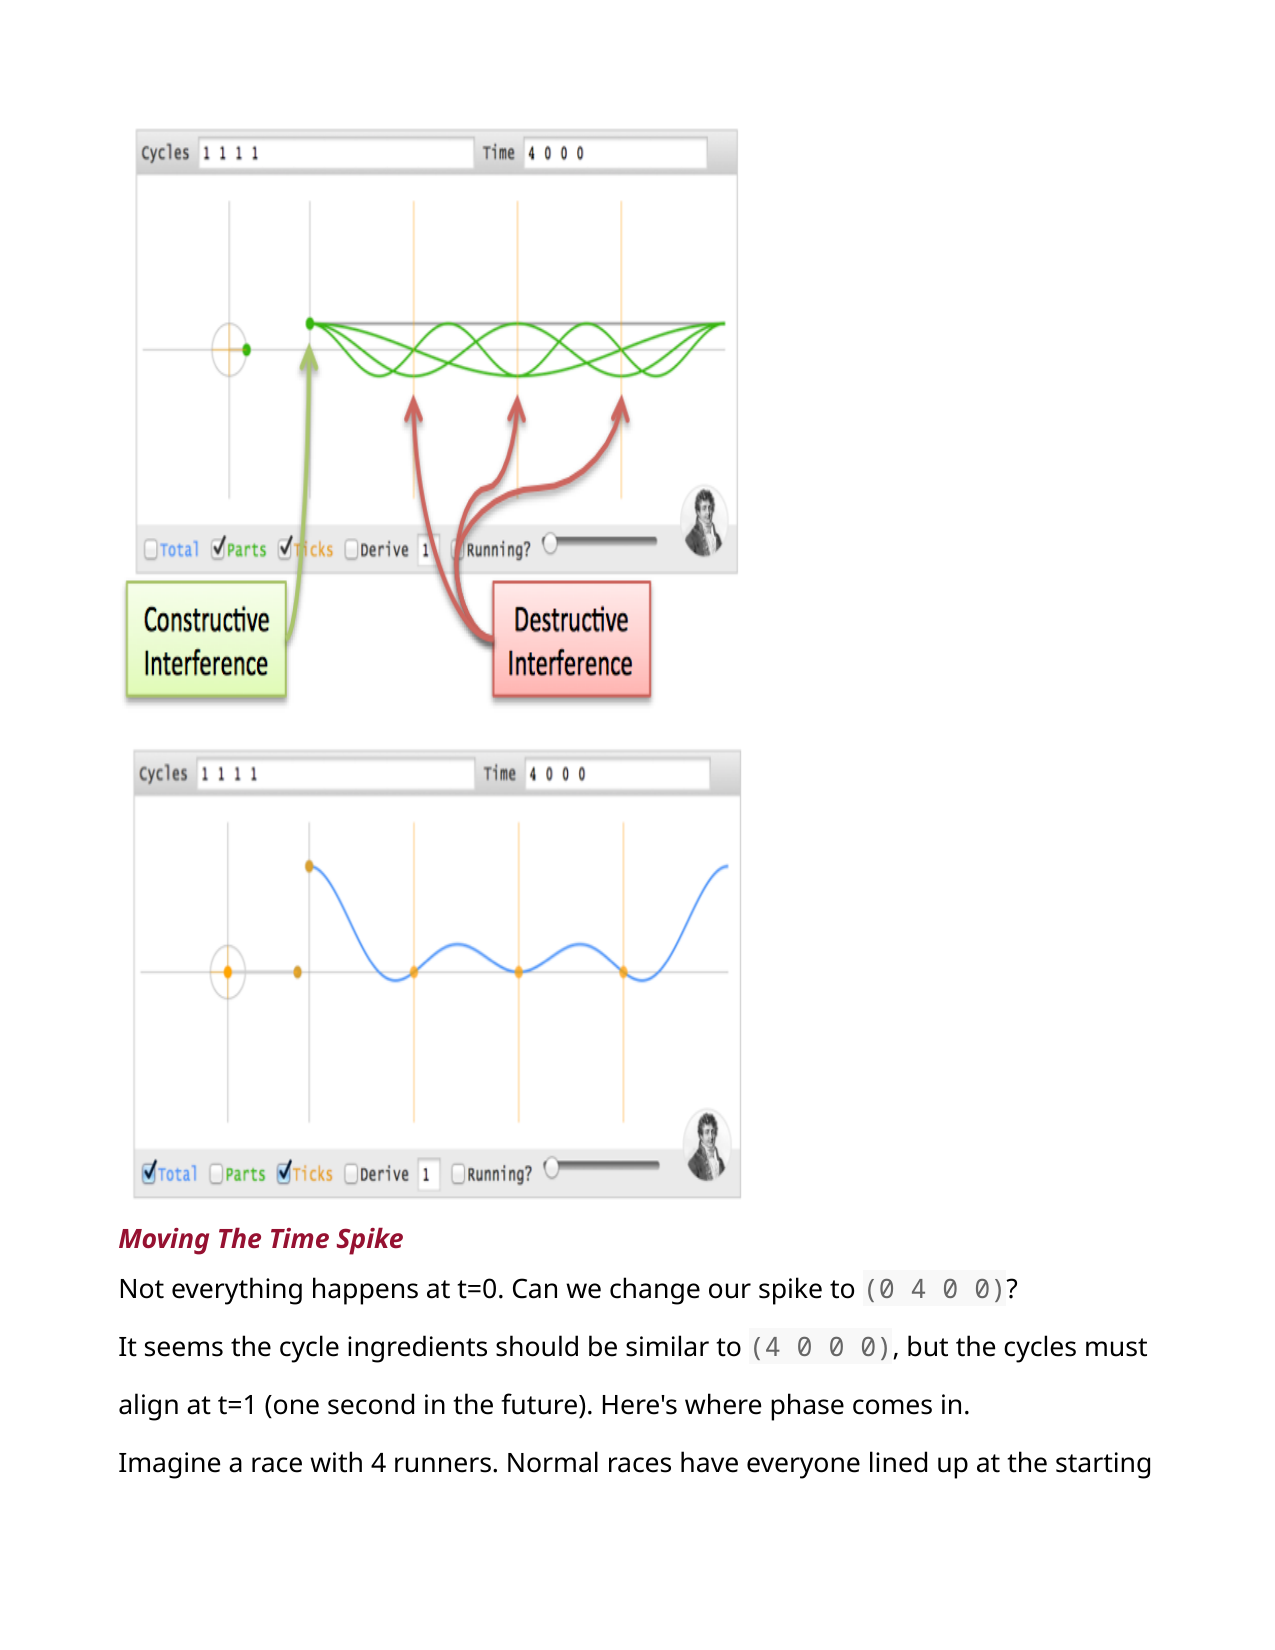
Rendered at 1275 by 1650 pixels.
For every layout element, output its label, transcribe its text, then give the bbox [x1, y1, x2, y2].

picture [118, 118, 744, 1203]
text Not everything happens at t=0. Can we change our spike to (0 4 0 0)? [118, 1270, 1157, 1306]
text It seems the cycle ingredients should be similar to (4 0 0 0), but the cycles must align at t=1 (one second in the future). Here's where phase comes in. [118, 1328, 1157, 1422]
subtitle Moving The Time Spike [118, 1220, 1157, 1256]
text Imagine a race with 4 runners. Normal races have everyone lined up at the starting [118, 1444, 1157, 1480]
